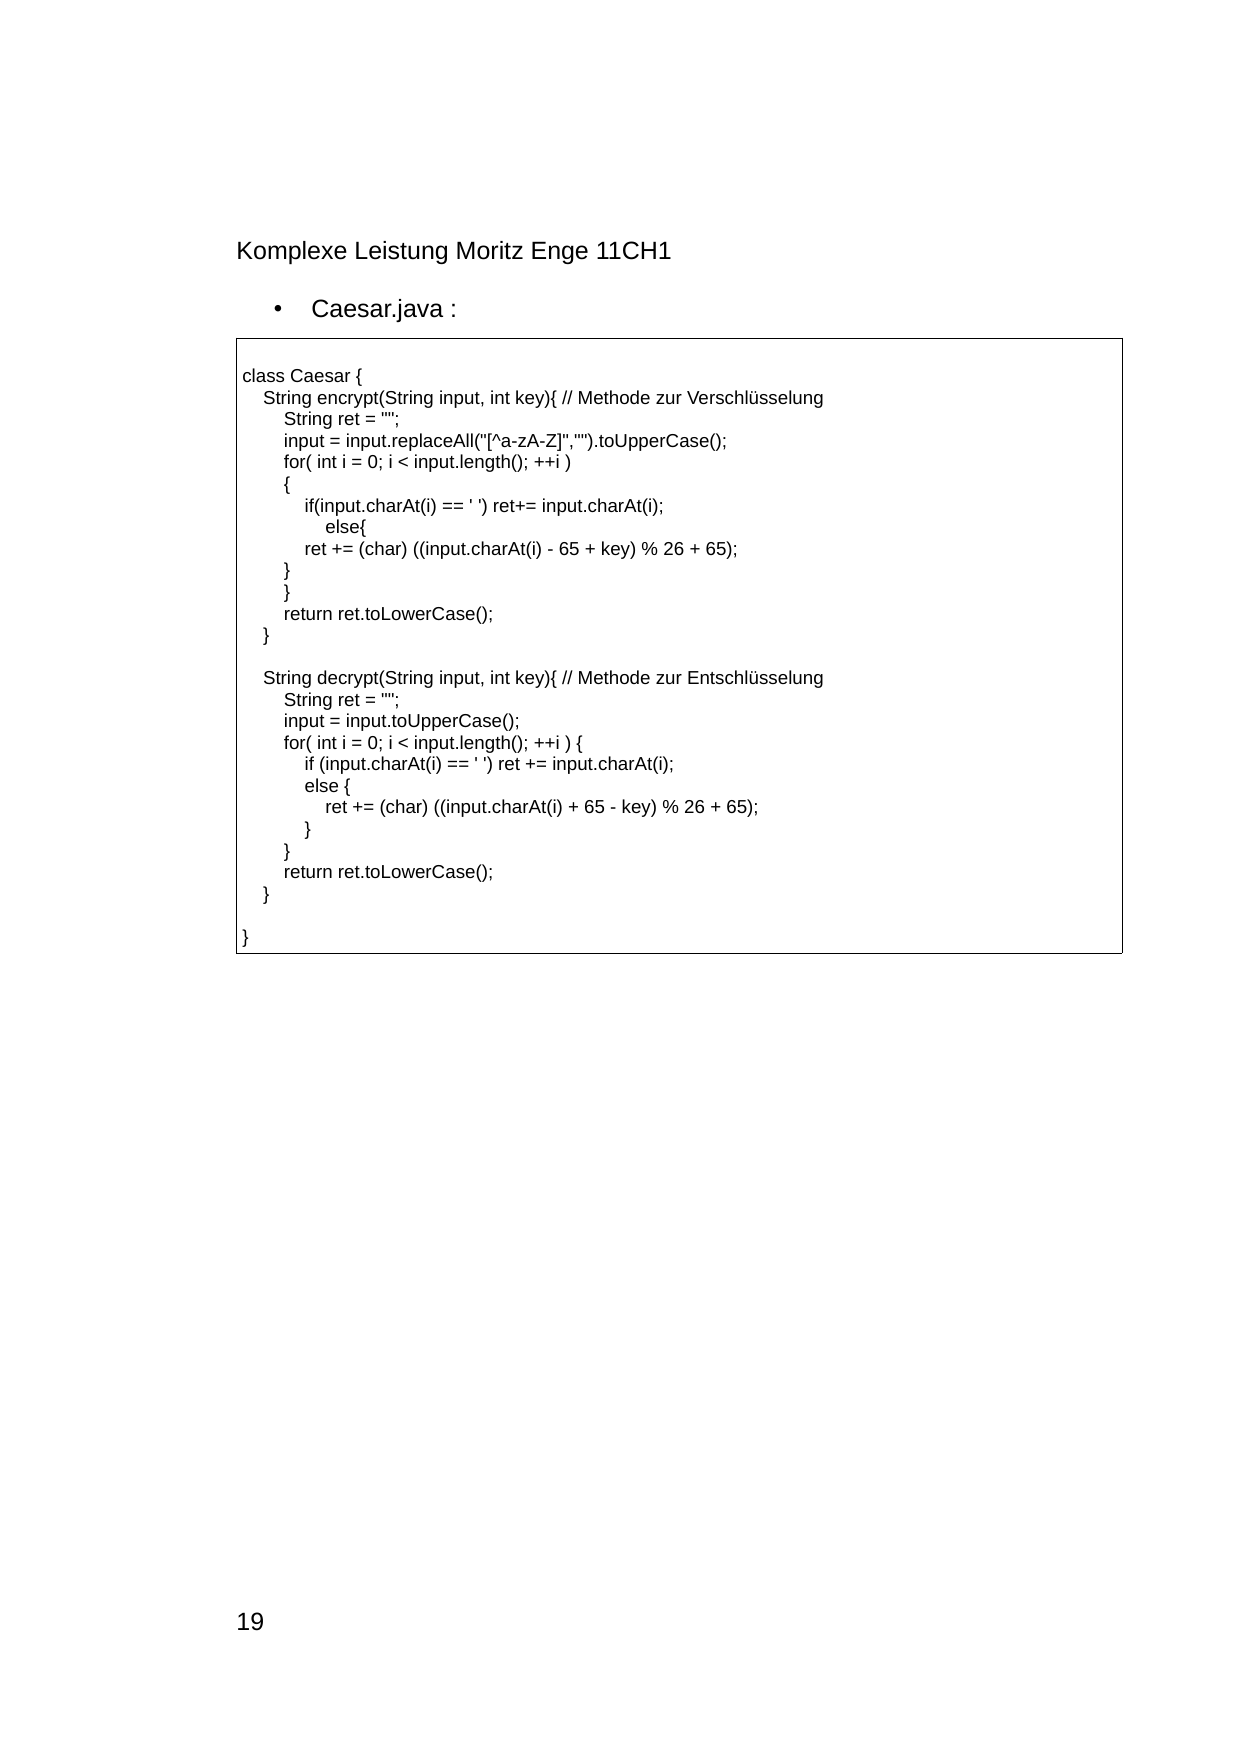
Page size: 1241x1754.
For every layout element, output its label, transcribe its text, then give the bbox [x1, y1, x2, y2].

list Caesar.java : [274, 294, 1122, 323]
table_header class Caesar { String encrypt(String input, int key){ // Methode zur Verschlüsselung String ret = ""; input = input.replaceAll("[^a-zA-Z]","").toUpperCase(); for( int i = 0; i < input.length(); ++i ) { if(input.charAt(i) == ' ') ret+= input.charAt(i); else{ ret += (char) ((input.charAt(i) - 65 + key) % 26 + 65); } } return ret.toLowerCase(); } String decrypt(String input, int key){ // Methode zur Entschlüsselung String ret = ""; input = input.toUpperCase(); for( int i = 0; i < input.length(); ++i ) { if (input.charAt(i) == ' ') ret += input.charAt(i); else { ret += (char) ((input.charAt(i) + 65 - key) % 26 + 65); } } return ret.toLowerCase(); } } [237, 339, 1122, 953]
